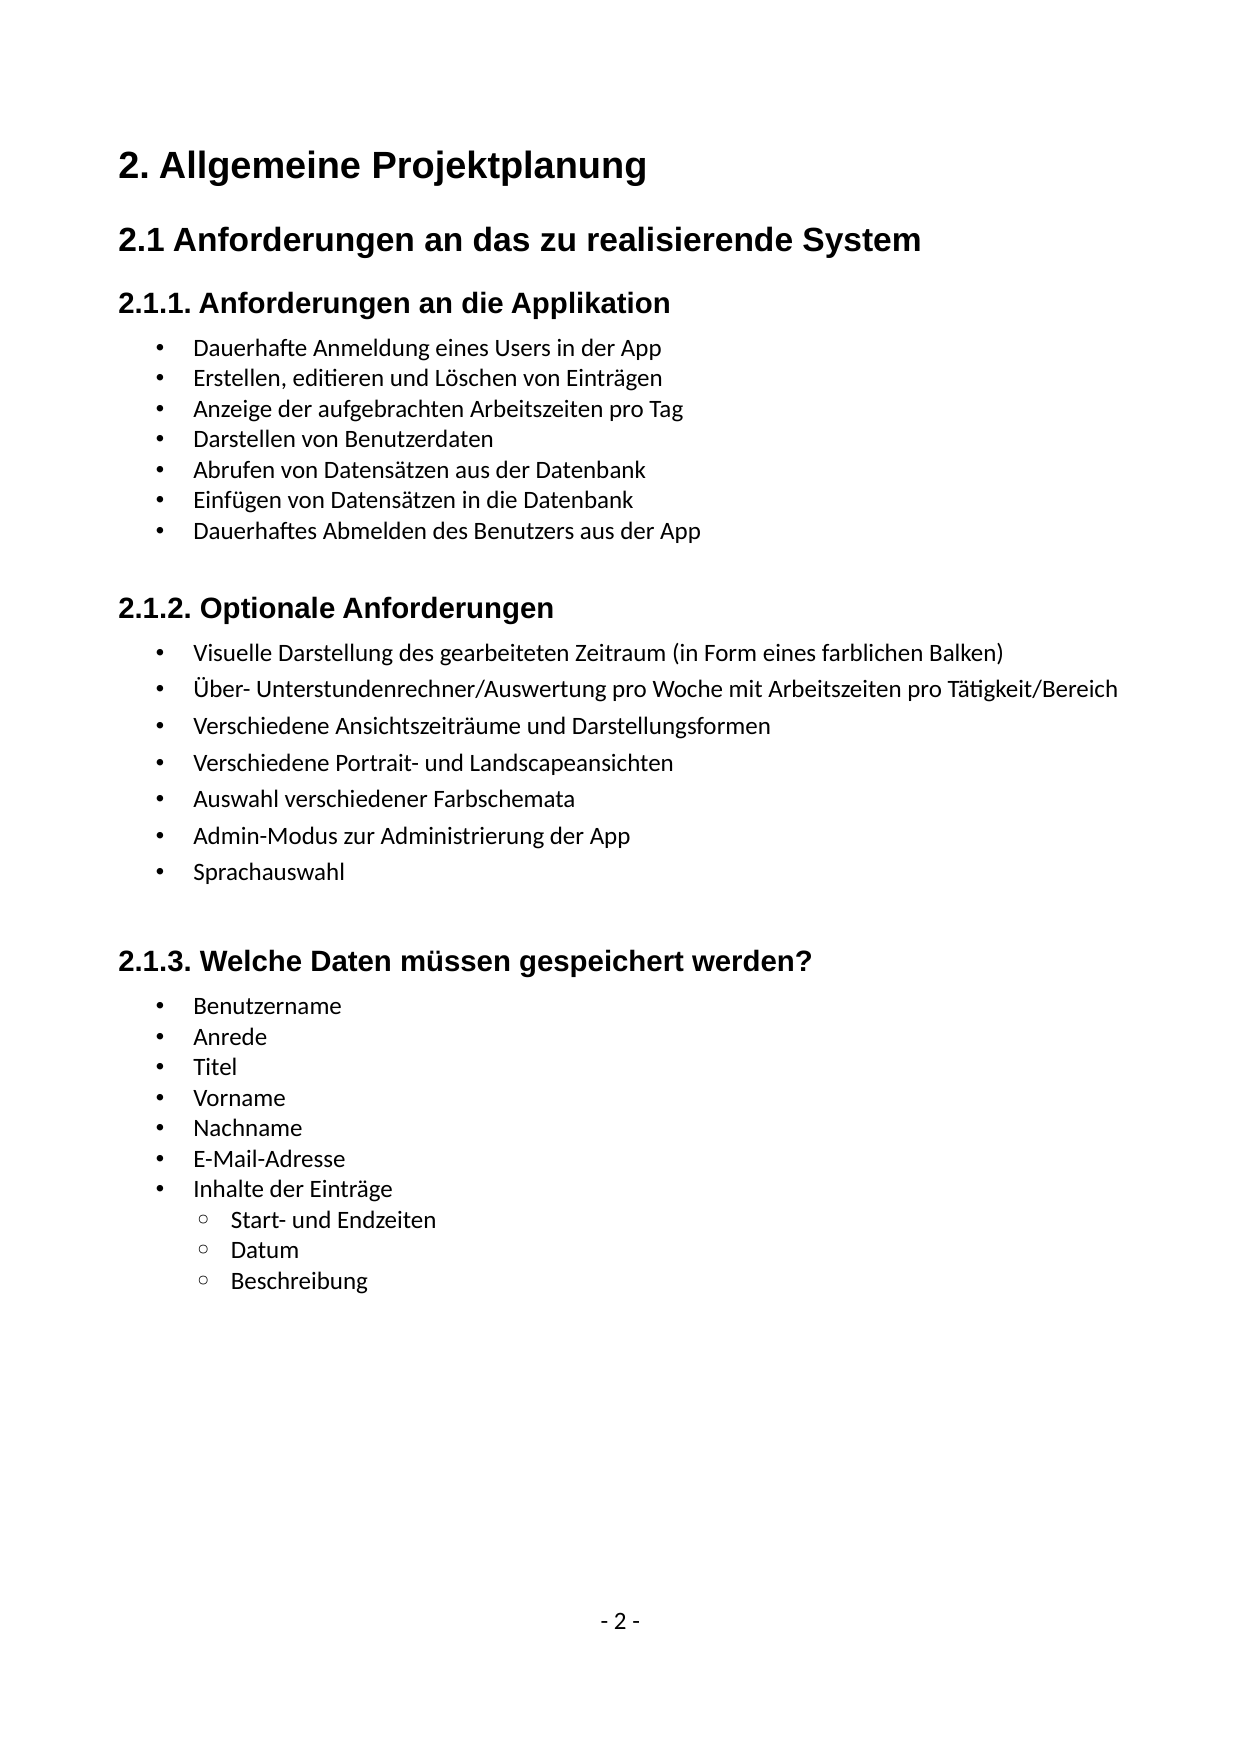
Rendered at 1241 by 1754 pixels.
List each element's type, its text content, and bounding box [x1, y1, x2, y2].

list Abrufen von Datensätzen aus der Datenbank [156, 454, 1122, 485]
list Admin-Modus zur Administrierung der App [156, 820, 1122, 850]
list Benutzername [156, 990, 1122, 1021]
list Vorname [156, 1082, 1122, 1112]
subtitle 2.1 Anforderungen an das zu realisierende System [118, 220, 1122, 259]
list Einfügen von Datensätzen in die Datenbank [156, 485, 1122, 515]
list Sprachauswahl [156, 856, 1122, 887]
list Verschiedene Portrait- und Landscapeansichten [156, 747, 1122, 777]
list Anzeige der aufgebrachten Arbeitszeiten pro Tag [156, 393, 1122, 424]
list Über- Unterstundenrechner/Auswertung pro Woche mit Arbeitszeiten pro Tätigkeit/Bereich [156, 674, 1122, 704]
list Dauerhafte Anmeldung eines Users in der App [156, 332, 1122, 363]
list Visuelle Darstellung des gearbeiteten Zeitraum (in Form eines farblichen Balken) [156, 637, 1122, 668]
list Inhalte der Einträge [156, 1173, 1122, 1204]
subtitle 2.1.3. Welche Daten müssen gespeichert werden? [118, 944, 1122, 978]
list Auswahl verschiedener Farbschemata [156, 783, 1122, 814]
list Datum [193, 1234, 1122, 1265]
list Erstellen, editieren und Löschen von Einträgen [156, 363, 1122, 393]
list E-Mail-Adresse [156, 1143, 1122, 1173]
list Darstellen von Benutzerdaten [156, 424, 1122, 454]
list Nachname [156, 1112, 1122, 1143]
subtitle 2. Allgemeine Projektplanung [118, 143, 1122, 187]
list Beschreibung [193, 1265, 1122, 1296]
subtitle 2.1.1. Anforderungen an die Applikation [118, 286, 1122, 319]
list Dauerhaftes Abmelden des Benutzers aus der App [156, 515, 1122, 546]
list Start- und Endzeiten [193, 1204, 1122, 1234]
list Titel [156, 1051, 1122, 1082]
list Verschiedene Ansichtszeiträume und Darstellungsformen [156, 710, 1122, 741]
subtitle 2.1.2. Optionale Anforderungen [118, 591, 1122, 624]
list Anrede [156, 1021, 1122, 1051]
